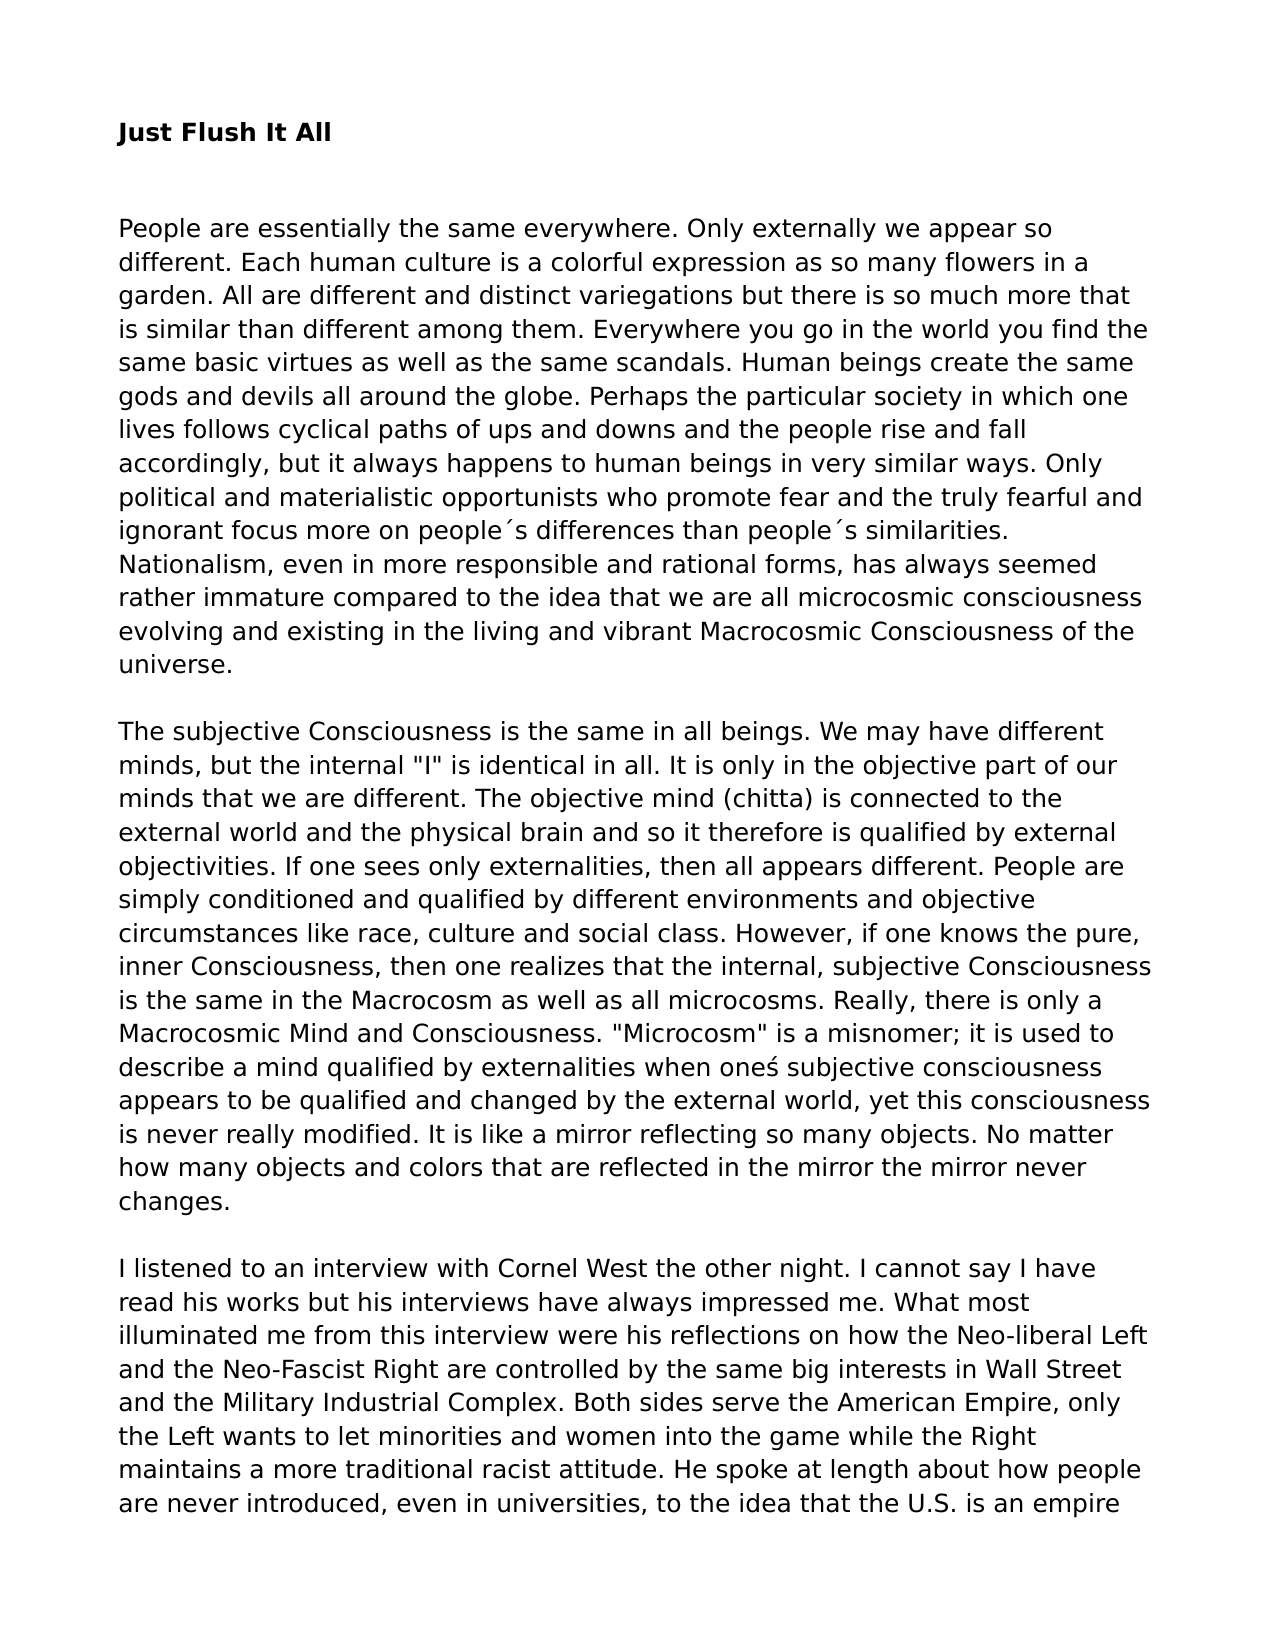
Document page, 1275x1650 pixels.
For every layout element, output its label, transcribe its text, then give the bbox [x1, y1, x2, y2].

text People are essentially the same everywhere. Only externally we appear so different. Each human culture is a colorful expression as so many flowers in a garden. All are different and distinct variegations but there is so much more that is similar than different among them. Everywhere you go in the world you find the same basic virtues as well as the same scandals. Human beings create the same gods and devils all around the globe. Perhaps the particular society in which one lives follows cyclical paths of ups and downs and the people rise and fall accordingly, but it always happens to human beings in very similar ways. Only political and materialistic opportunists who promote fear and the truly fearful and ignorant focus more on people´s differences than people´s similarities. Nationalism, even in more responsible and rational forms, has always seemed rather immature compared to the idea that we are all microcosmic consciousness evolving and existing in the living and vibrant Macrocosmic Consciousness of the universe. The subjective Consciousness is the same in all beings. We may have different minds, but the internal "I" is identical in all. It is only in the objective part of our minds that we are different. The objective mind (chitta) is connected to the external world and the physical brain and so it therefore is qualified by external objectivities. If one sees only externalities, then all appears different. People are simply conditioned and qualified by different environments and objective circumstances like race, culture and social class. However, if one knows the pure, inner Consciousness, then one realizes that the internal, subjective Consciousness is the same in the Macrocosm as well as all microcosms. Really, there is only a Macrocosmic Mind and Consciousness. "Microcosm" is a misnomer; it is used to describe a mind qualified by externalities when oneś subjective consciousness appears to be qualified and changed by the external world, yet this consciousness is never really modified. It is like a mirror reflecting so many objects. No matter how many objects and colors that are reflected in the mirror the mirror never changes. I listened to an interview with Cornel West the other night. I cannot say I have read his works but his interviews have always impressed me. What most illuminated me from this interview were his reflections on how the Neo-liberal Left and the Neo-Fascist Right are controlled by the same big interests in Wall Street and the Military Industrial Complex. Both sides serve the American Empire, only the Left wants to let minorities and women into the game while the Right maintains a more traditional racist attitude. He spoke at length about how people are never introduced, even in universities, to the idea that the U.S. is an empire [118, 214, 1157, 1518]
text Just Flush It All [118, 118, 1157, 147]
